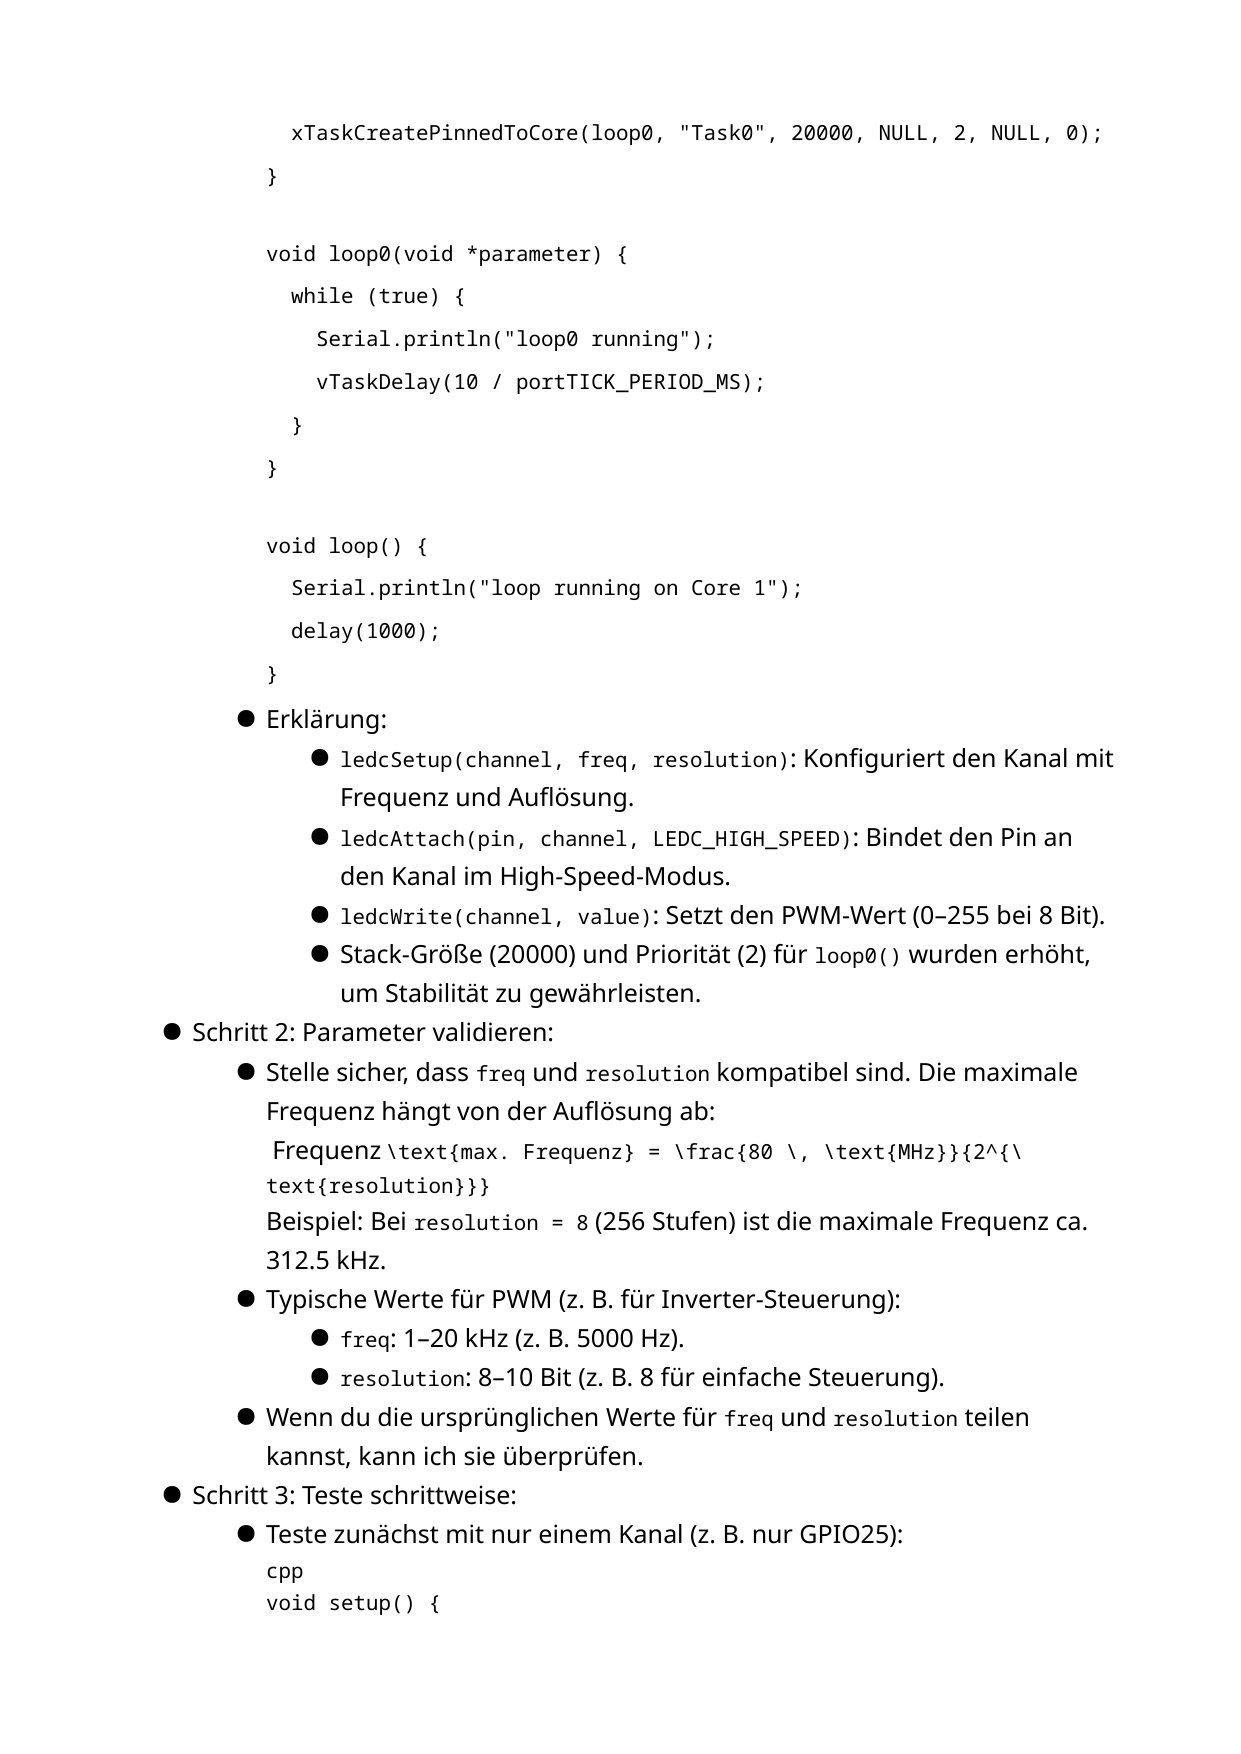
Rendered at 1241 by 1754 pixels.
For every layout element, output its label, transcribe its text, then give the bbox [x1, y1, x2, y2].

list xTaskCreatePinnedToCore(loop0, "Task0", 20000, NULL, 2, NULL, 0); [236, 118, 1122, 147]
list Wenn du die ursprünglichen Werte für freq und resolution teilen kannst, kann ich sie überprüfen. [236, 1399, 1122, 1472]
list Schritt 3: Teste schrittweise: [162, 1477, 1122, 1512]
list void setup() { [236, 1588, 1122, 1617]
list } [236, 453, 1122, 481]
list Serial.println("loop0 running"); [236, 324, 1122, 353]
list resolution: 8–10 Bit (z. B. 8 für einfache Steuerung). [310, 1360, 1122, 1394]
list Frequenz \text{max. Frequenz} = \frac{80 \, \text{MHz}}{2^{\text{resolution}}} [236, 1132, 1122, 1199]
list Typische Werte für PWM (z. B. für Inverter-Steuerung): [236, 1282, 1122, 1316]
list Erklärung: [236, 702, 1122, 736]
list void loop0(void *parameter) { [236, 239, 1122, 267]
list Stelle sicher, dass freq und resolution kompatibel sind. Die maximale Frequenz hängt von der Auflösung ab: [236, 1054, 1122, 1127]
list vTaskDelay(10 / portTICK_PERIOD_MS); [236, 367, 1122, 396]
list Stack-Größe (20000) und Priorität (2) für loop0() wurden erhöht, um Stabilität zu gewährleisten. [310, 937, 1122, 1010]
list while (true) { [236, 282, 1122, 310]
list Beispiel: Bei resolution = 8 (256 Stufen) ist die maximale Frequenz ca. 312.5 kHz. [236, 1203, 1122, 1277]
list } [236, 161, 1122, 189]
list cpp [236, 1556, 1122, 1584]
list ledcAttach(pin, channel, LEDC_HIGH_SPEED): Bindet den Pin an den Kanal im High-Speed-Modus. [310, 819, 1122, 892]
list Serial.println("loop running on Core 1"); [236, 573, 1122, 602]
list } [236, 410, 1122, 438]
list Schritt 2: Parameter validieren: [162, 1015, 1122, 1049]
list ledcSetup(channel, freq, resolution): Konfiguriert den Kanal mit Frequenz und Auflösung. [310, 741, 1122, 814]
list freq: 1–20 kHz (z. B. 5000 Hz). [310, 1321, 1122, 1355]
list delay(1000); [236, 616, 1122, 645]
list Teste zunächst mit nur einem Kanal (z. B. nur GPIO25): [236, 1517, 1122, 1551]
list } [236, 659, 1122, 687]
list void loop() { [236, 531, 1122, 559]
list ledcWrite(channel, value): Setzt den PWM-Wert (0–255 bei 8 Bit). [310, 897, 1122, 932]
